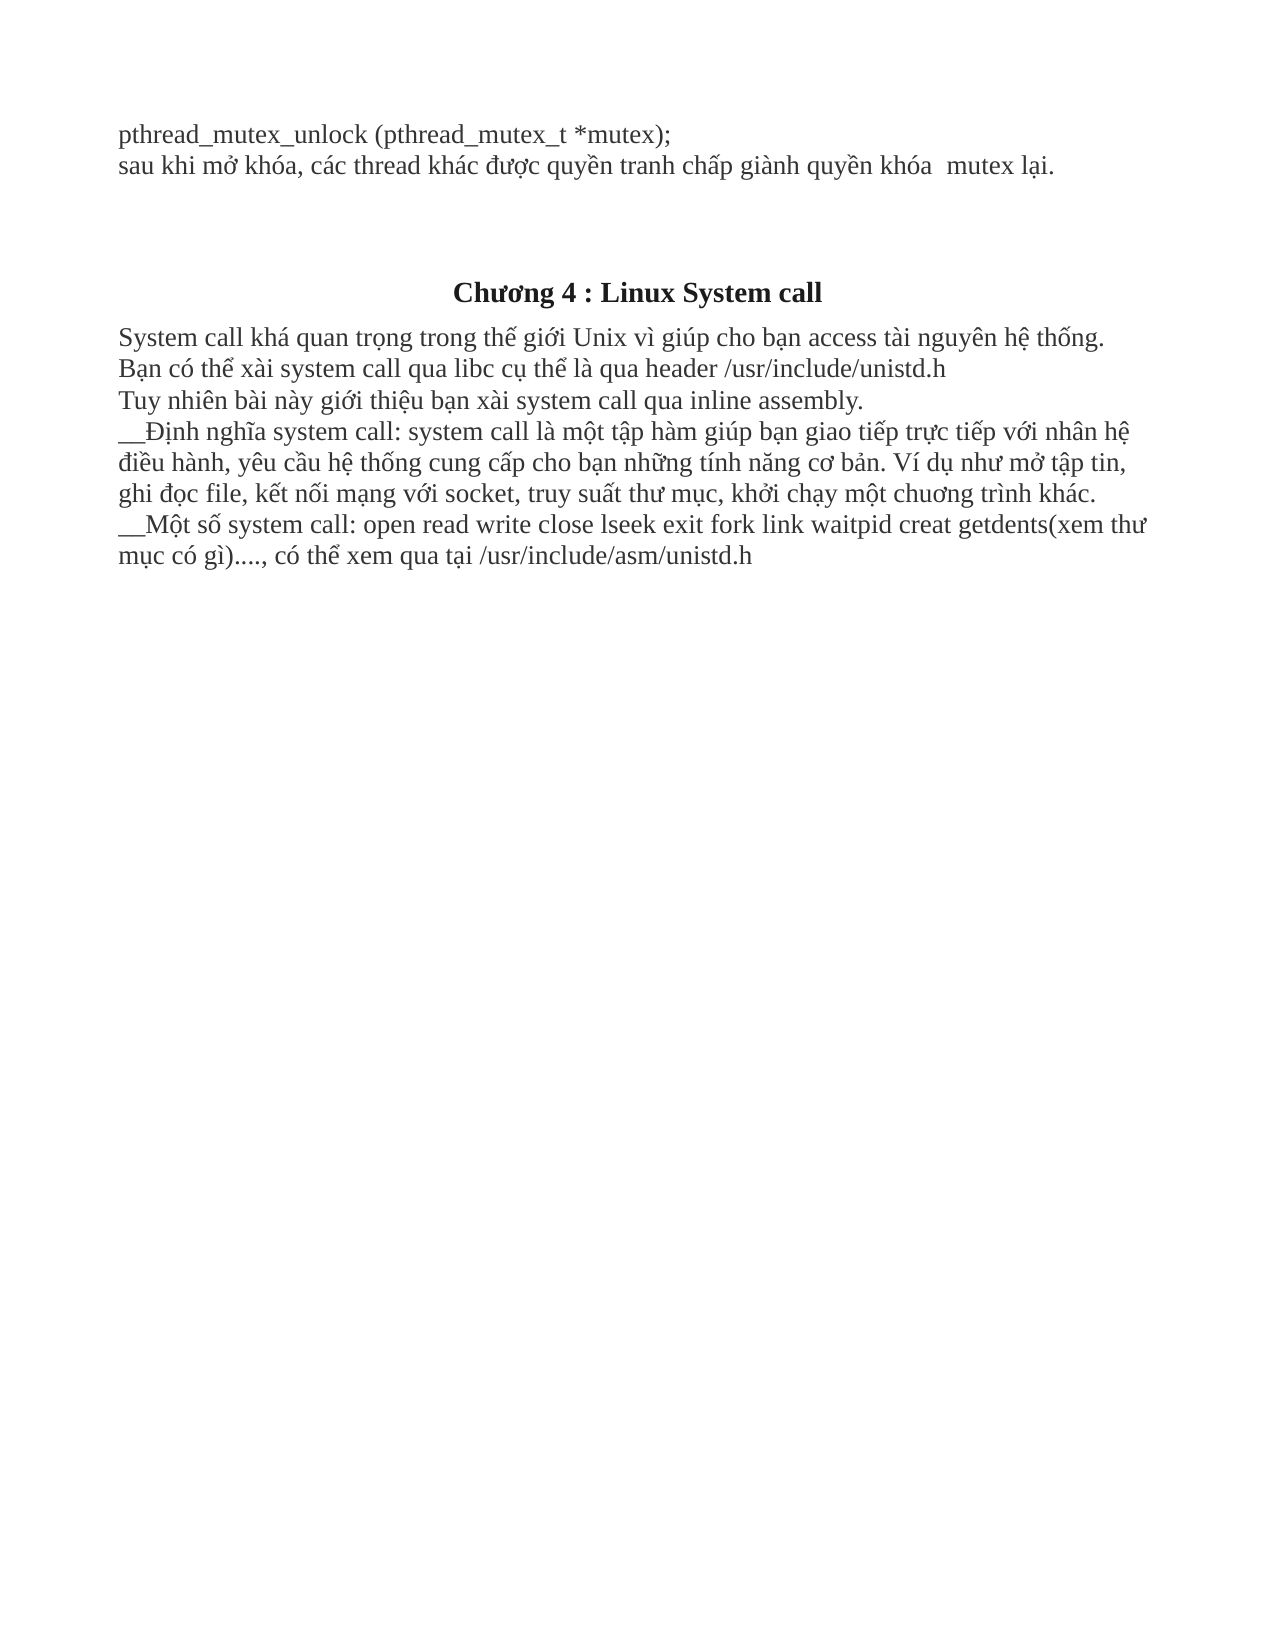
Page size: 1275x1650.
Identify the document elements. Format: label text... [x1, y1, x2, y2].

text System call khá quan trọng trong thế giới Unix vì giúp cho bạn access tài nguyên hệ thống. Bạn có thể xài system call qua libc cụ thể là qua header /usr/include/unistd.h Tuy nhiên bài này giới thiệu bạn xài system call qua inline assembly. __Định nghĩa system call: system call là một tập hàm giúp bạn giao tiếp trực tiếp với nhân hệ điều hành, yêu cầu hệ thống cung cấp cho bạn những tính năng cơ bản. Ví dụ như mở tập tin, ghi đọc file, kết nối mạng với socket, truy suất thư mục, khởi chạy một chuơng trình khác. __Một số system call: open read write close lseek exit fork link waitpid creat getdents(xem thư mục có gì)...., có thể xem qua tại /usr/include/asm/unistd.h [118, 321, 1157, 571]
text pthread_mutex_unlock (pthread_mutex_t *mutex); sau khi mở khóa, các thread khác được quyền tranh chấp giành quyền khóa mutex lại. [118, 118, 1157, 180]
text Chương 4 : Linux System call [118, 275, 1157, 309]
